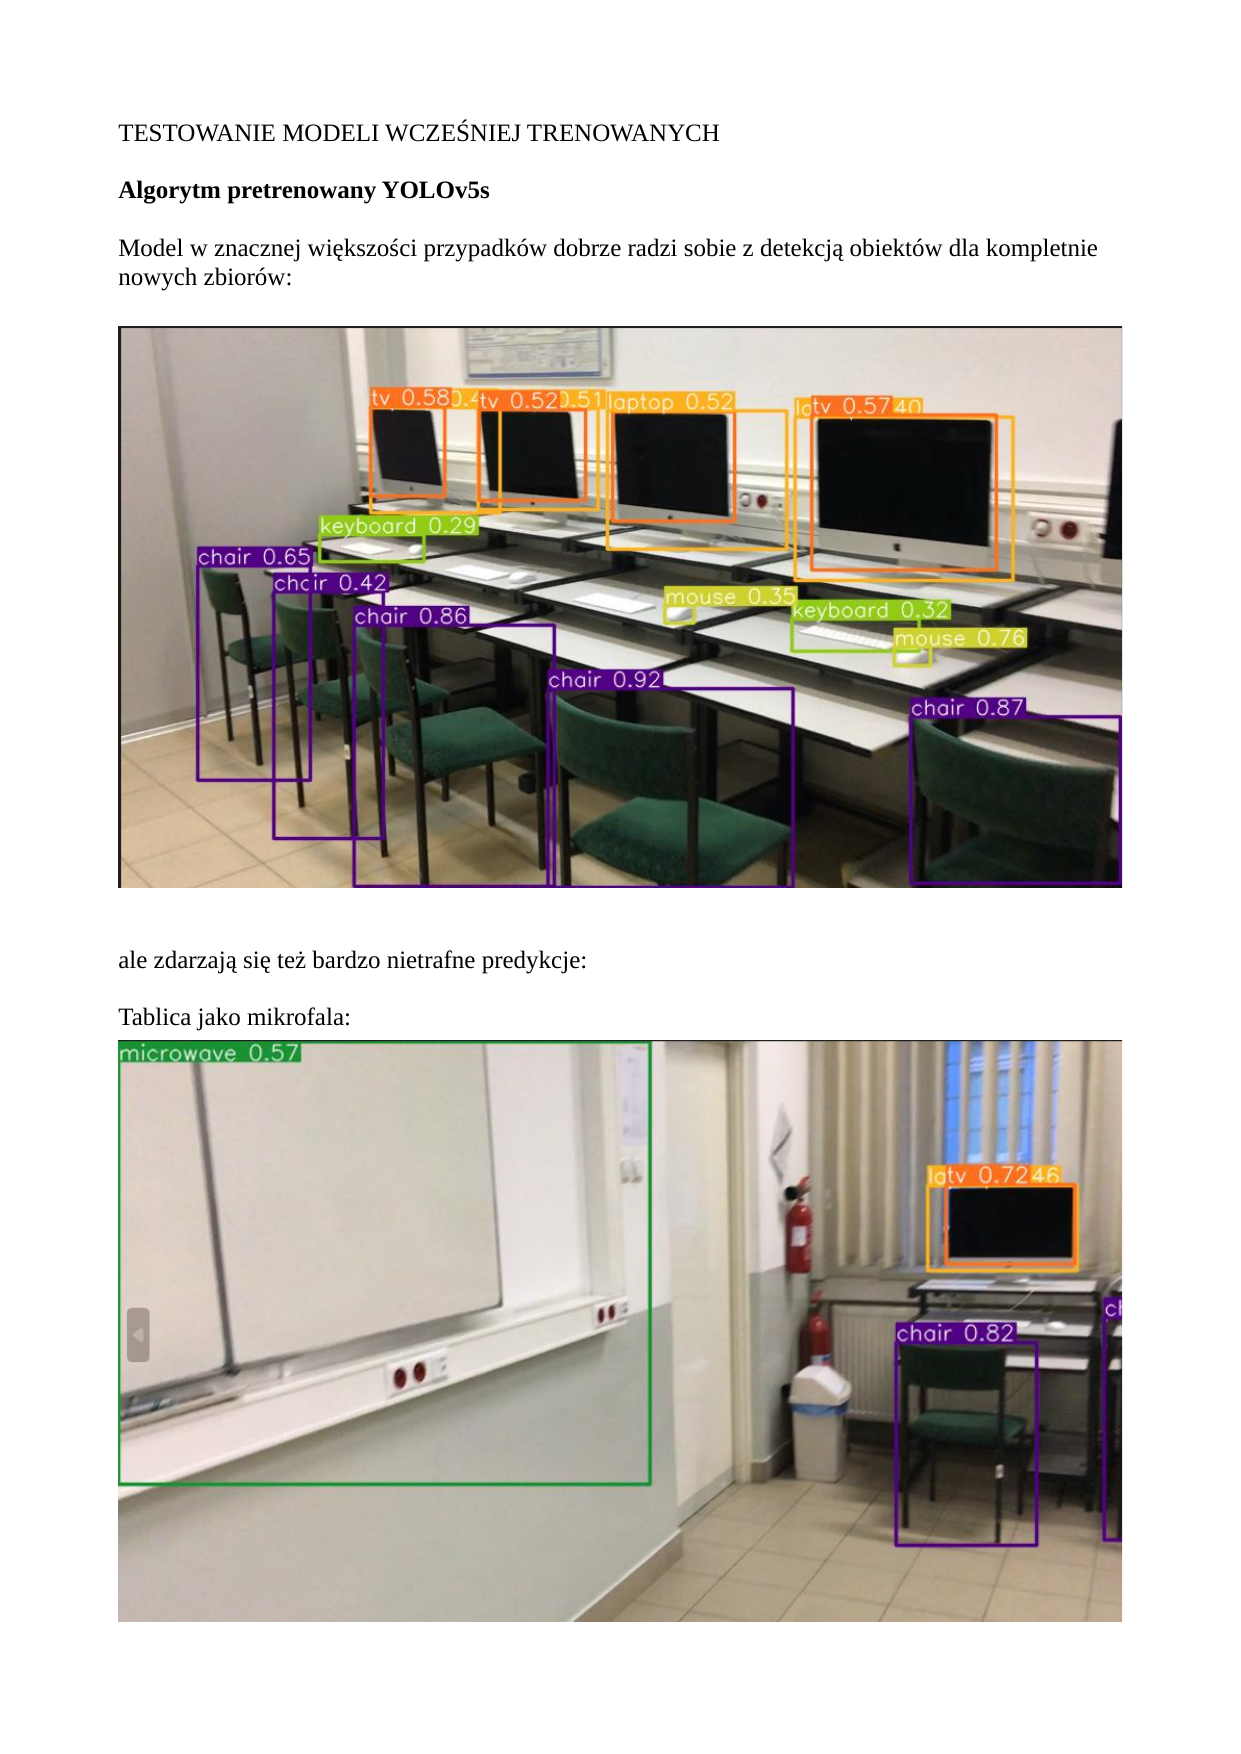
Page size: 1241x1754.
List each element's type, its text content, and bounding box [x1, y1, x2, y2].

text TESTOWANIE MODELI WCZEŚNIEJ TRENOWANYCH [118, 118, 1122, 147]
text ale zdarzają się też bardzo nietrafne predykcje: [118, 945, 1122, 973]
picture [118, 1040, 1123, 1622]
text Tablica jako mikrofala: [118, 1002, 1122, 1031]
picture [118, 326, 1123, 888]
text Model w znacznej większości przypadków dobrze radzi sobie z detekcją obiektów dla kompletnie nowych zbiorów: [118, 233, 1122, 291]
text Algorytm pretrenowany YOLOv5s [118, 176, 1122, 204]
